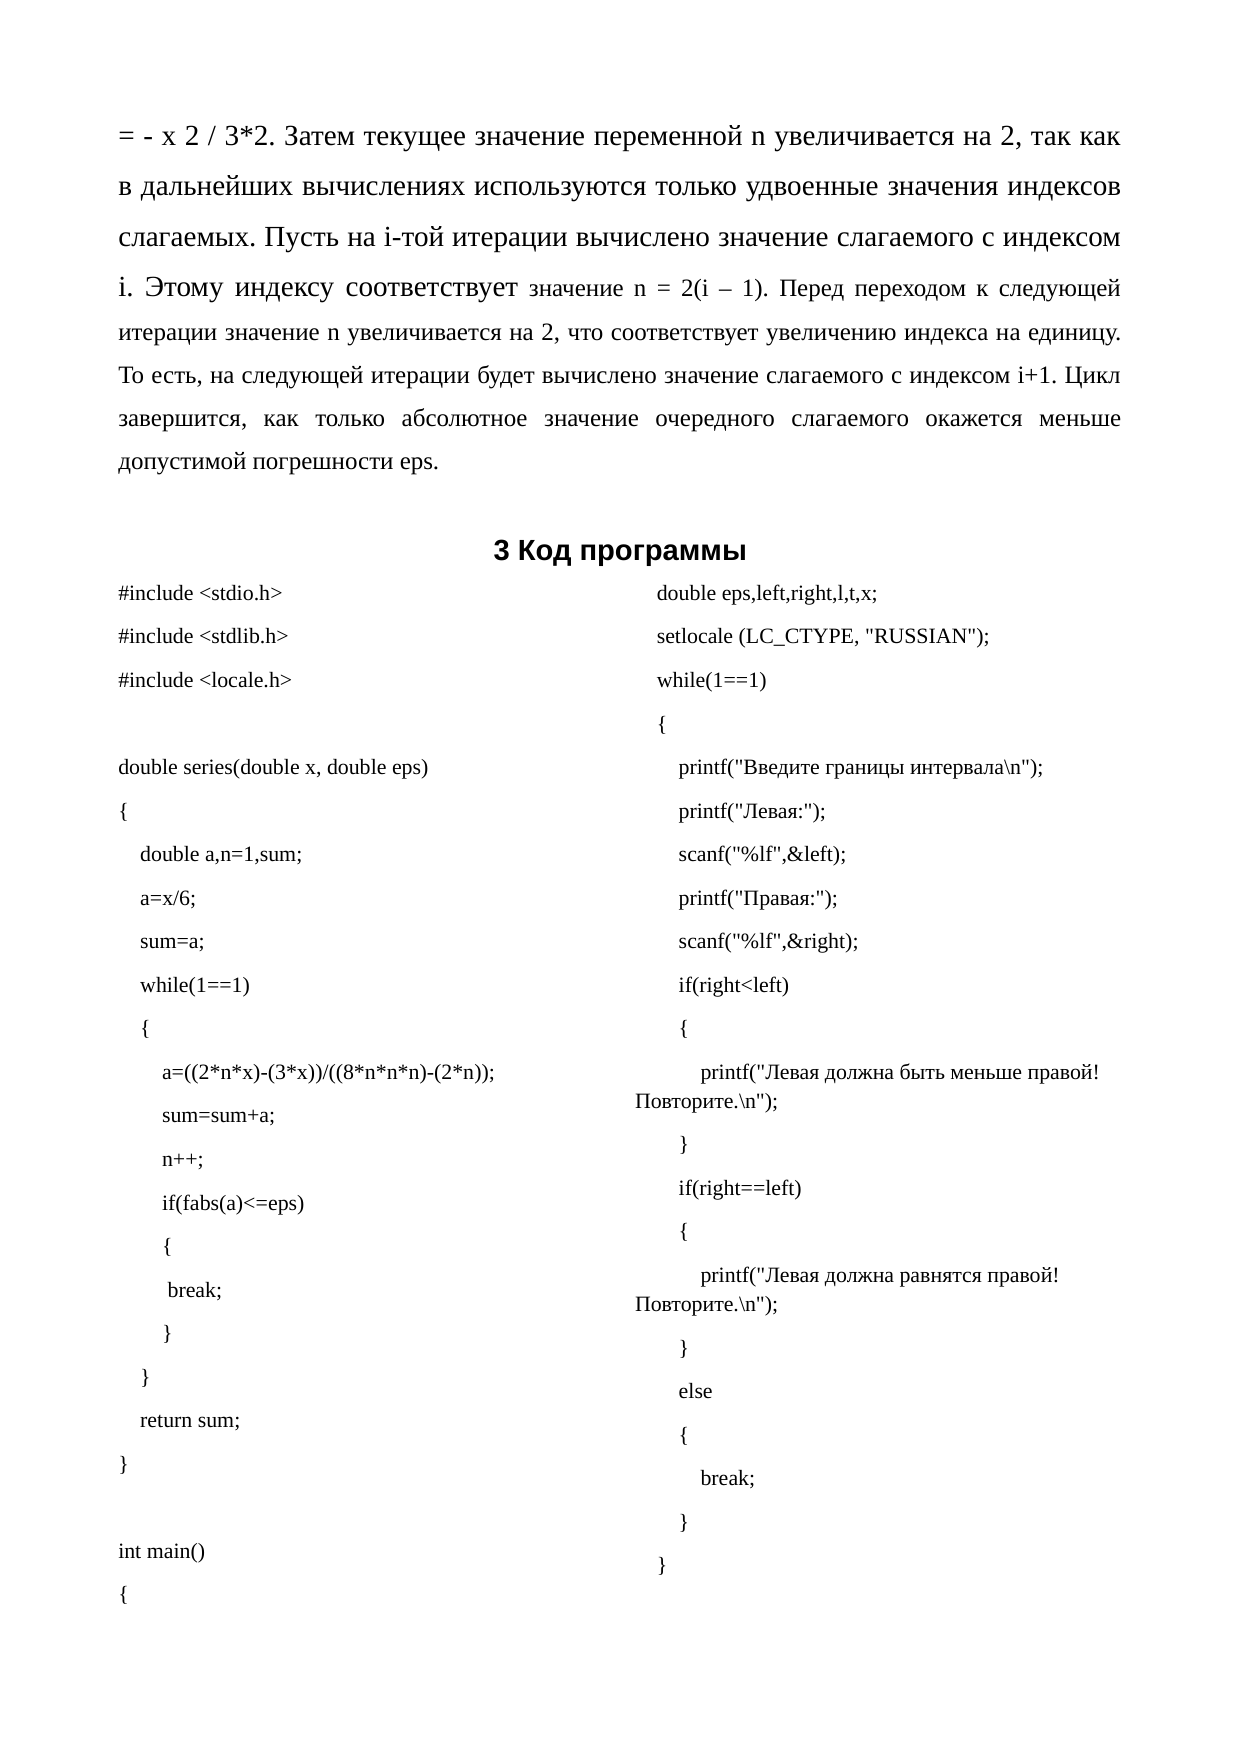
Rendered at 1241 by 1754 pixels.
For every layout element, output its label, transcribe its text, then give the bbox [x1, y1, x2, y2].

text if(fabs(a)<=eps) [118, 1189, 605, 1215]
text sum=sum+a; [118, 1102, 605, 1128]
text n++; [118, 1146, 605, 1171]
text double eps,left,right,l,t,x; [635, 580, 1122, 605]
text else [635, 1378, 1122, 1403]
text while(1==1) [118, 972, 605, 997]
text printf("Левая должна равнятся правой! Повторите.\n"); [635, 1262, 1122, 1316]
text { [635, 1422, 1122, 1447]
text double series(double x, double eps) [118, 754, 605, 779]
text } [118, 1320, 605, 1345]
text #include <stdio.h> [118, 580, 605, 605]
text { [118, 1581, 605, 1607]
text printf("Правая:"); [635, 885, 1122, 910]
text a=x/6; [118, 885, 605, 910]
text while(1==1) [635, 667, 1122, 692]
text { [118, 1233, 605, 1258]
text sum=a; [118, 928, 605, 953]
text return sum; [118, 1407, 605, 1432]
text } [118, 1364, 605, 1389]
subtitle 3 Код программы [118, 529, 1122, 567]
text printf("Левая должна быть меньше правой! Повторите.\n"); [635, 1059, 1122, 1113]
text { [635, 1218, 1122, 1244]
text { [118, 1015, 605, 1041]
text break; [635, 1465, 1122, 1490]
text scanf("%lf",&left); [635, 841, 1122, 866]
text { [118, 798, 605, 823]
text setlocale (LC_CTYPE, "RUSSIAN"); [635, 623, 1122, 649]
text a=((2*n*x)-(3*x))/((8*n*n*n)-(2*n)); [118, 1059, 605, 1084]
text } [118, 1451, 605, 1476]
text double a,n=1,sum; [118, 841, 605, 866]
text #include <stdlib.h> [118, 623, 605, 649]
text = - x 2 / 3*2. Затем текущее значение переменной n увеличивается на 2, так как в дальнейших вычислениях используются только удвоенные значения индексов слагаемых. Пусть на i-той итерации вычислено значение слагаемого с индексом i. Этому индексу соответствует значение n = 2(i – 1). Перед переходом к следующей итерации значение n увеличивается на 2, что соответствует увеличению индекса на единицу. То есть, на следующей итерации будет вычислено значение слагаемого с индексом i+1. Цикл завершится, как только абсолютное значение очередного слагаемого окажется меньше допустимой погрешности eps. [118, 118, 1122, 475]
text #include <locale.h> [118, 667, 605, 692]
text } [635, 1334, 1122, 1360]
text { [635, 1015, 1122, 1041]
text } [635, 1552, 1122, 1577]
text if(right<left) [635, 972, 1122, 997]
text if(right==left) [635, 1175, 1122, 1200]
text scanf("%lf",&right); [635, 928, 1122, 953]
text } [635, 1131, 1122, 1157]
text } [635, 1509, 1122, 1534]
text { [635, 711, 1122, 736]
text printf("Левая:"); [635, 798, 1122, 823]
text printf("Введите границы интервала\n"); [635, 754, 1122, 779]
text break; [118, 1277, 605, 1302]
text int main() [118, 1538, 605, 1563]
